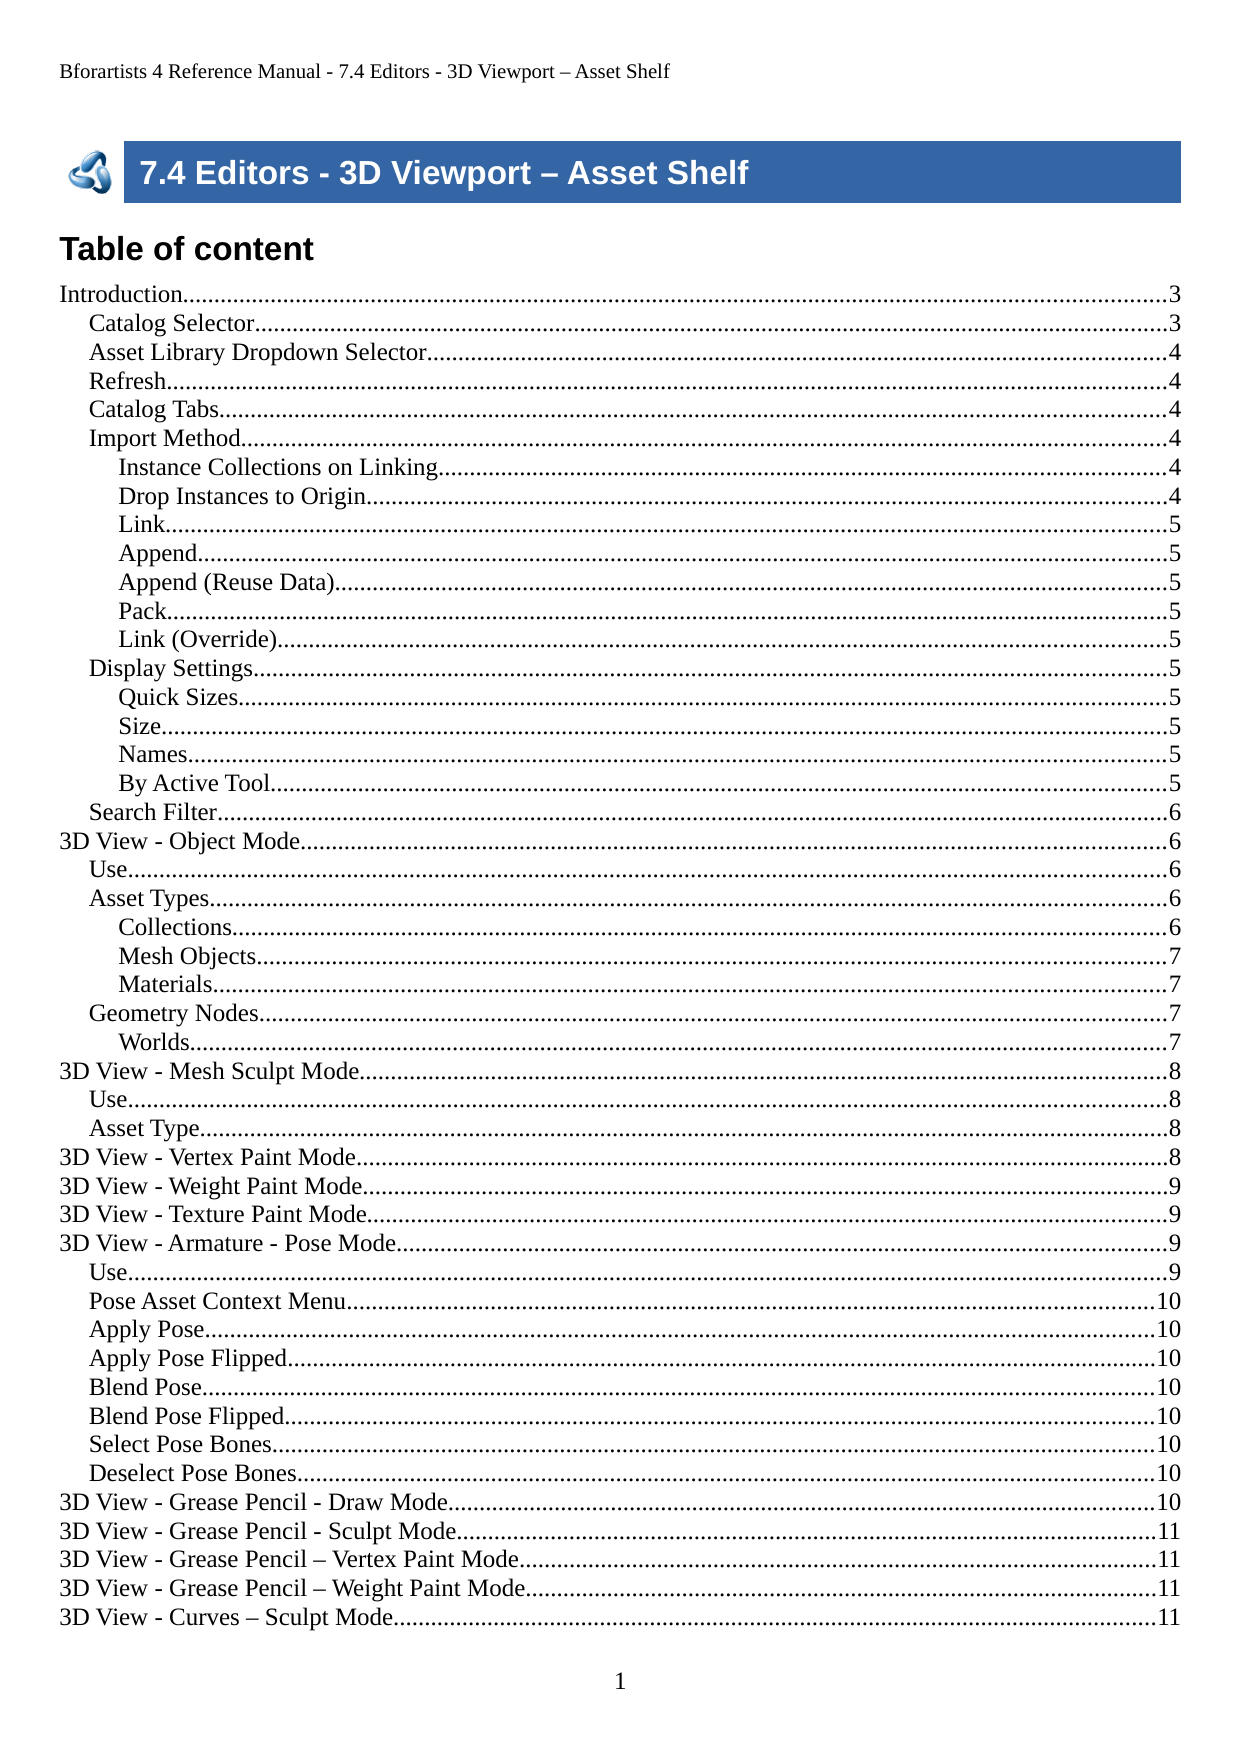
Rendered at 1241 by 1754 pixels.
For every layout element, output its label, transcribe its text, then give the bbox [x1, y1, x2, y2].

text Deselect Pose Bones 10 [88, 1458, 1181, 1487]
text Search Filter 6 [88, 797, 1181, 826]
table_header [59, 141, 124, 203]
text Link (Override) 5 [118, 624, 1181, 653]
text Display Settings 5 [88, 653, 1181, 682]
text Quick Sizes 5 [118, 682, 1181, 711]
text Asset Library Dropdown Selector 4 [88, 337, 1181, 366]
text Use 8 [88, 1084, 1181, 1113]
text Drop Instances to Origin 4 [118, 481, 1181, 509]
text 3D View - Grease Pencil - Draw Mode 10 [59, 1487, 1181, 1516]
text Materials 7 [118, 969, 1181, 998]
text Link 5 [118, 509, 1181, 538]
text Names 5 [118, 739, 1181, 768]
text Asset Types 6 [88, 883, 1181, 912]
text 3D View - Grease Pencil - Sculpt Mode 11 [59, 1516, 1181, 1544]
text Select Pose Bones 10 [88, 1429, 1181, 1458]
text Catalog Tabs 4 [88, 394, 1181, 423]
text 3D View - Grease Pencil – Weight Paint Mode 11 [59, 1573, 1181, 1602]
text Blend Pose Flipped 10 [88, 1401, 1181, 1429]
text Introduction 3 [59, 279, 1181, 308]
text Append 5 [118, 538, 1181, 567]
picture [65, 147, 114, 197]
text Size 5 [118, 711, 1181, 739]
text Apply Pose 10 [88, 1314, 1181, 1343]
text Use 9 [88, 1257, 1181, 1286]
text Asset Type 8 [88, 1113, 1181, 1142]
text 3D View - Vertex Paint Mode 8 [59, 1142, 1181, 1171]
text Mesh Objects 7 [118, 941, 1181, 969]
text Collections 6 [118, 912, 1181, 941]
text Worlds 7 [118, 1027, 1181, 1056]
text Import Method 4 [88, 423, 1181, 452]
text Apply Pose Flipped 10 [88, 1343, 1181, 1372]
text Refresh 4 [88, 366, 1181, 394]
text Catalog Selector 3 [88, 308, 1181, 337]
text 3D View - Texture Paint Mode 9 [59, 1199, 1181, 1228]
text Geometry Nodes 7 [88, 998, 1181, 1027]
text Pack 5 [118, 596, 1181, 624]
text 3D View - Armature - Pose Mode 9 [59, 1228, 1181, 1257]
table_header 7.4 Editors - 3D Viewport – Asset Shelf [124, 141, 1181, 203]
text Blend Pose 10 [88, 1372, 1181, 1401]
text 3D View - Object Mode 6 [59, 826, 1181, 854]
text 3D View - Weight Paint Mode 9 [59, 1171, 1181, 1199]
text By Active Tool 5 [118, 768, 1181, 797]
text Append (Reuse Data) 5 [118, 567, 1181, 596]
text Pose Asset Context Menu 10 [88, 1286, 1181, 1314]
text Use 6 [88, 854, 1181, 883]
text Instance Collections on Linking 4 [118, 452, 1181, 481]
subtitle Table of content [59, 228, 1181, 267]
text 3D View - Curves – Sculpt Mode 11 [59, 1602, 1181, 1631]
text 3D View - Grease Pencil – Vertex Paint Mode 11 [59, 1544, 1181, 1573]
text 3D View - Mesh Sculpt Mode 8 [59, 1056, 1181, 1084]
